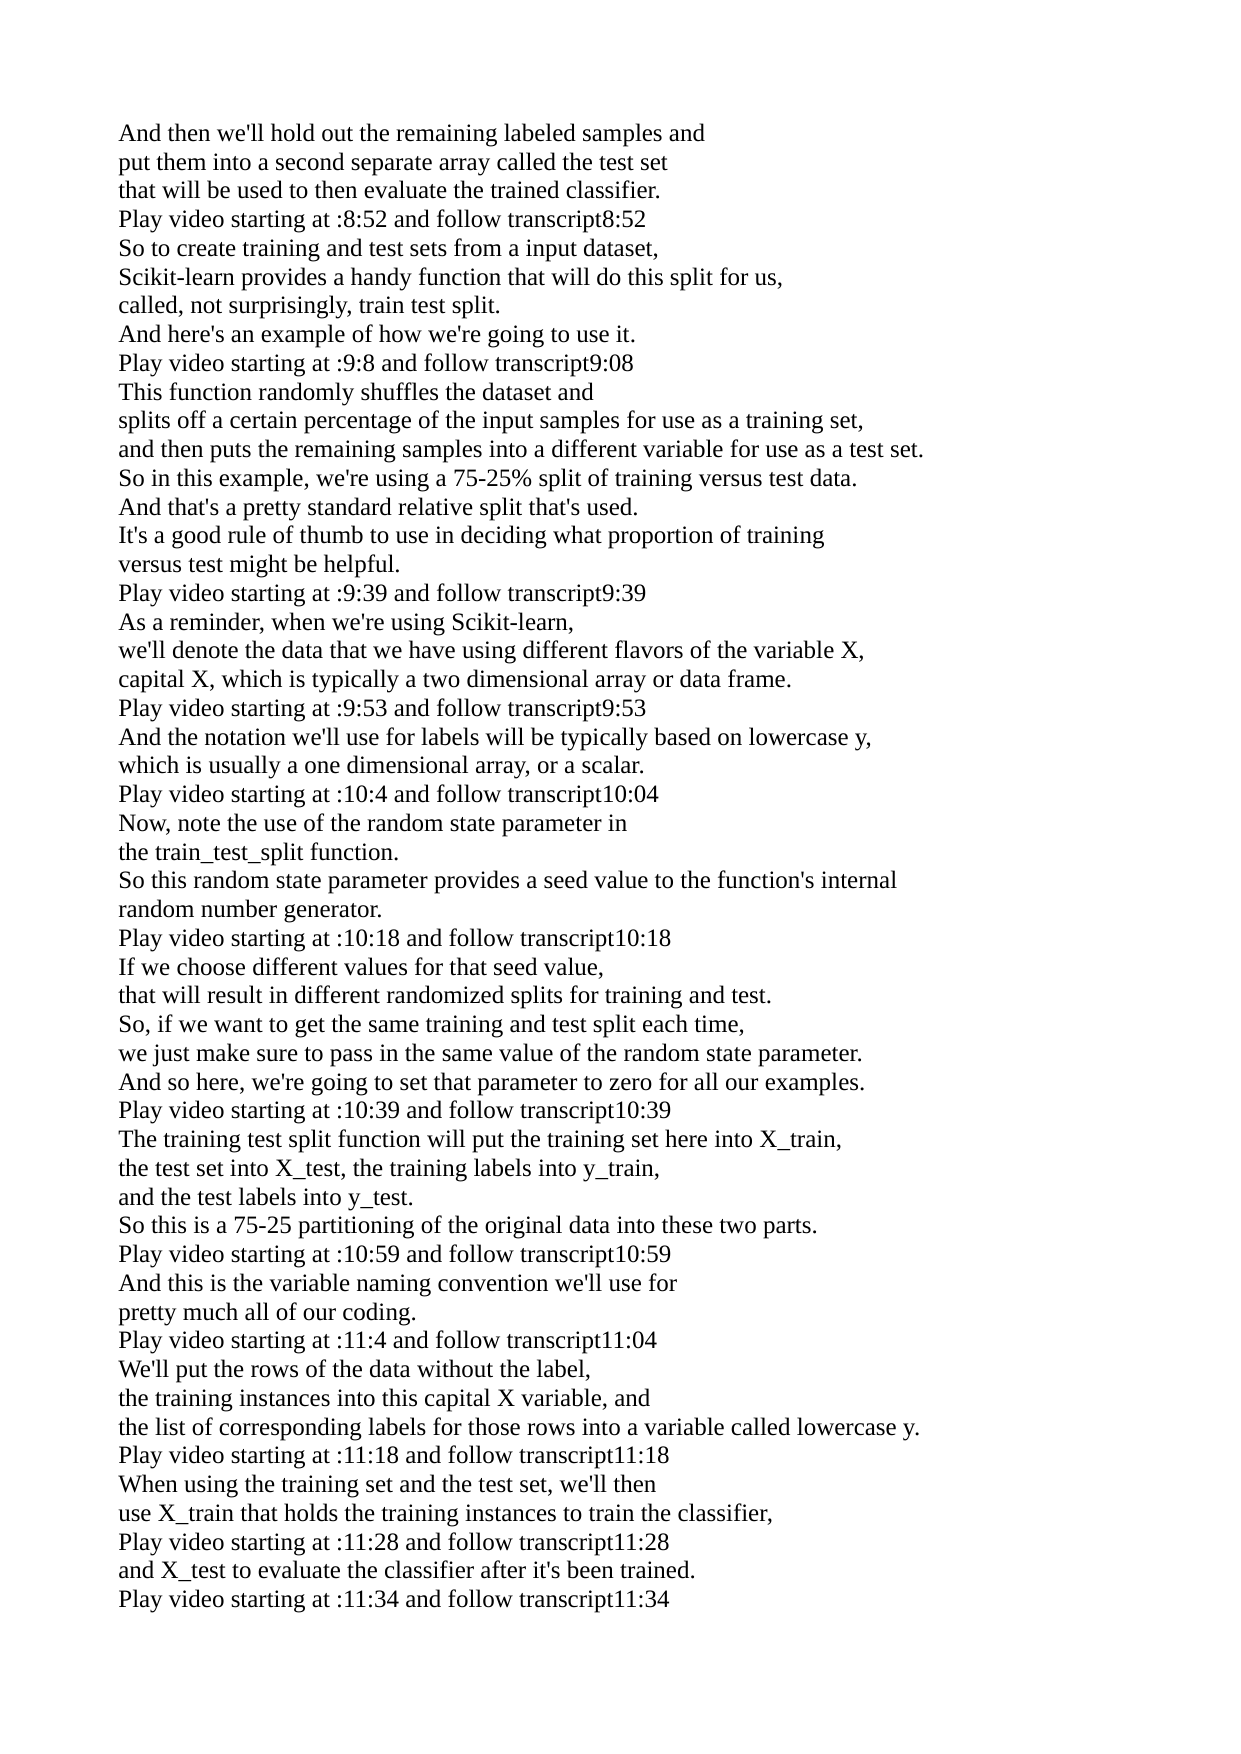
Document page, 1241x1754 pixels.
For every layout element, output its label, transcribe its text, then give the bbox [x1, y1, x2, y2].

text we'll denote the data that we have using different flavors of the variable X, [118, 636, 1122, 664]
text This function randomly shuffles the dataset and [118, 377, 1122, 406]
text We'll put the rows of the data without the label, [118, 1354, 1122, 1383]
text The training test split function will put the training set here into X_train, [118, 1124, 1122, 1153]
text use X_train that holds the training instances to train the classifier, [118, 1498, 1122, 1527]
text which is usually a one dimensional array, or a scalar. [118, 751, 1122, 779]
text And the notation we'll use for labels will be typically based on lowercase y, [118, 722, 1122, 751]
text capital X, which is typically a two dimensional array or data frame. [118, 664, 1122, 693]
text and X_test to evaluate the classifier after it's been trained. [118, 1556, 1122, 1584]
text If we choose different values for that seed value, [118, 952, 1122, 981]
text splits off a certain percentage of the input samples for use as a training set, [118, 406, 1122, 434]
text Play video starting at :8:52 and follow transcript8:52 [118, 204, 1122, 233]
text the test set into X_test, the training labels into y_train, [118, 1153, 1122, 1182]
text put them into a second separate array called the test set [118, 147, 1122, 176]
text As a reminder, when we're using Scikit-learn, [118, 607, 1122, 636]
text that will result in different randomized splits for training and test. [118, 981, 1122, 1009]
text And this is the variable naming convention we'll use for [118, 1268, 1122, 1297]
text It's a good rule of thumb to use in deciding what proportion of training [118, 521, 1122, 549]
text When using the training set and the test set, we'll then [118, 1469, 1122, 1498]
text Play video starting at :10:4 and follow transcript10:04 [118, 779, 1122, 808]
text Scikit-learn provides a handy function that will do this split for us, [118, 262, 1122, 291]
text Play video starting at :10:39 and follow transcript10:39 [118, 1096, 1122, 1124]
text Now, note the use of the random state parameter in [118, 808, 1122, 837]
text And so here, we're going to set that parameter to zero for all our examples. [118, 1067, 1122, 1096]
text Play video starting at :9:39 and follow transcript9:39 [118, 578, 1122, 607]
text So this random state parameter provides a seed value to the function's internal [118, 866, 1122, 894]
text and then puts the remaining samples into a different variable for use as a test set. [118, 434, 1122, 463]
text pretty much all of our coding. [118, 1297, 1122, 1326]
text So, if we want to get the same training and test split each time, [118, 1009, 1122, 1038]
text we just make sure to pass in the same value of the random state parameter. [118, 1038, 1122, 1067]
text Play video starting at :11:34 and follow transcript11:34 [118, 1584, 1122, 1613]
text and the test labels into y_test. [118, 1182, 1122, 1211]
text called, not surprisingly, train test split. [118, 291, 1122, 319]
text So in this example, we're using a 75-25% split of training versus test data. [118, 463, 1122, 492]
text Play video starting at :11:28 and follow transcript11:28 [118, 1527, 1122, 1556]
text Play video starting at :11:18 and follow transcript11:18 [118, 1441, 1122, 1469]
text that will be used to then evaluate the trained classifier. [118, 176, 1122, 204]
text So to create training and test sets from a input dataset, [118, 233, 1122, 262]
text Play video starting at :11:4 and follow transcript11:04 [118, 1326, 1122, 1354]
text Play video starting at :9:8 and follow transcript9:08 [118, 348, 1122, 377]
text versus test might be helpful. [118, 549, 1122, 578]
text Play video starting at :9:53 and follow transcript9:53 [118, 693, 1122, 722]
text the list of corresponding labels for those rows into a variable called lowercase y. [118, 1412, 1122, 1441]
text And that's a pretty standard relative split that's used. [118, 492, 1122, 521]
text So this is a 75-25 partitioning of the original data into these two parts. [118, 1211, 1122, 1239]
text the training instances into this capital X variable, and [118, 1383, 1122, 1412]
text And here's an example of how we're going to use it. [118, 319, 1122, 348]
text random number generator. [118, 894, 1122, 923]
text Play video starting at :10:18 and follow transcript10:18 [118, 923, 1122, 952]
text And then we'll hold out the remaining labeled samples and [118, 118, 1122, 147]
text Play video starting at :10:59 and follow transcript10:59 [118, 1239, 1122, 1268]
text the train_test_split function. [118, 837, 1122, 866]
